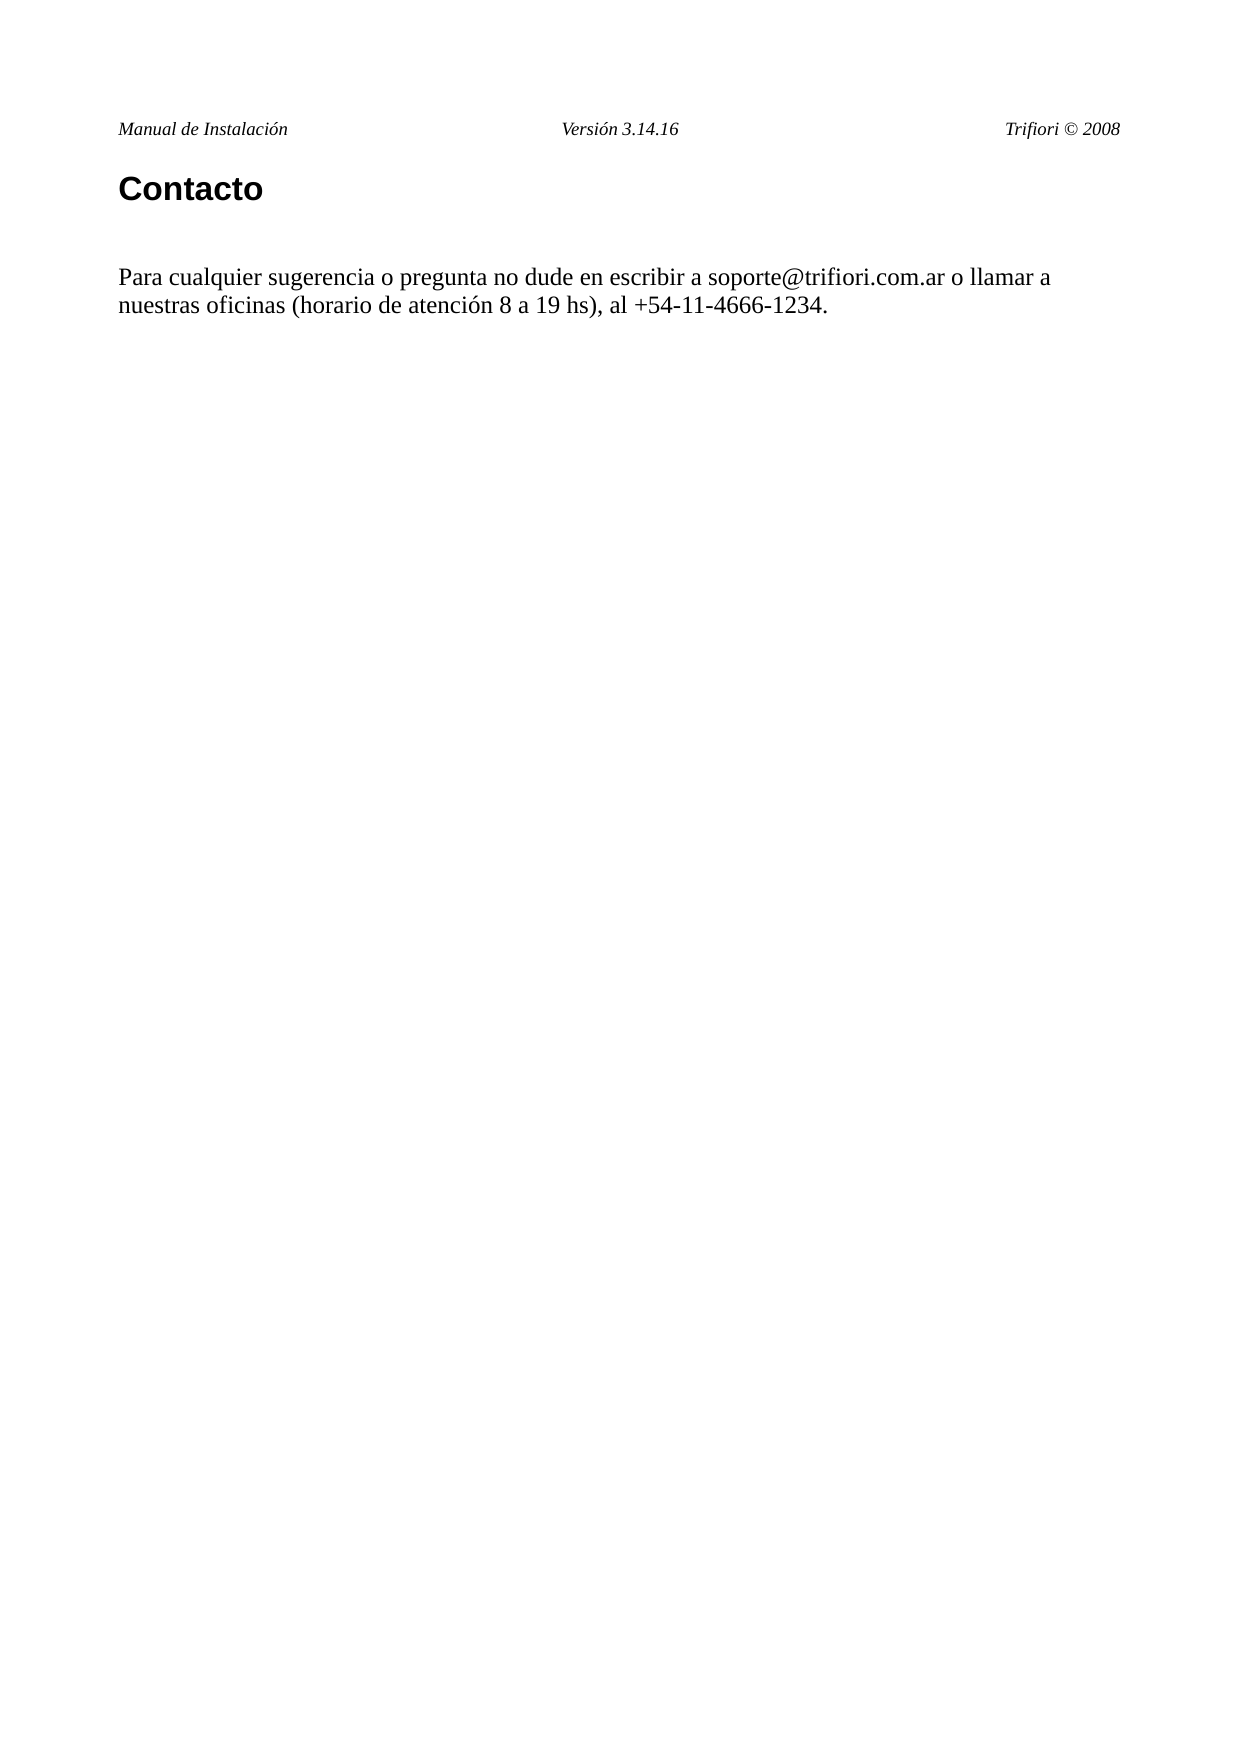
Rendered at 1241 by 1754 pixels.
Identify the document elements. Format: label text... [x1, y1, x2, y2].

subtitle Contacto [118, 169, 1122, 208]
text Para cualquier sugerencia o pregunta no dude en escribir a soporte@trifiori.com.ar o llamar a nuestras oficinas (horario de atención 8 a 19 hs), al +54-11-4666-1234. [118, 262, 1122, 319]
